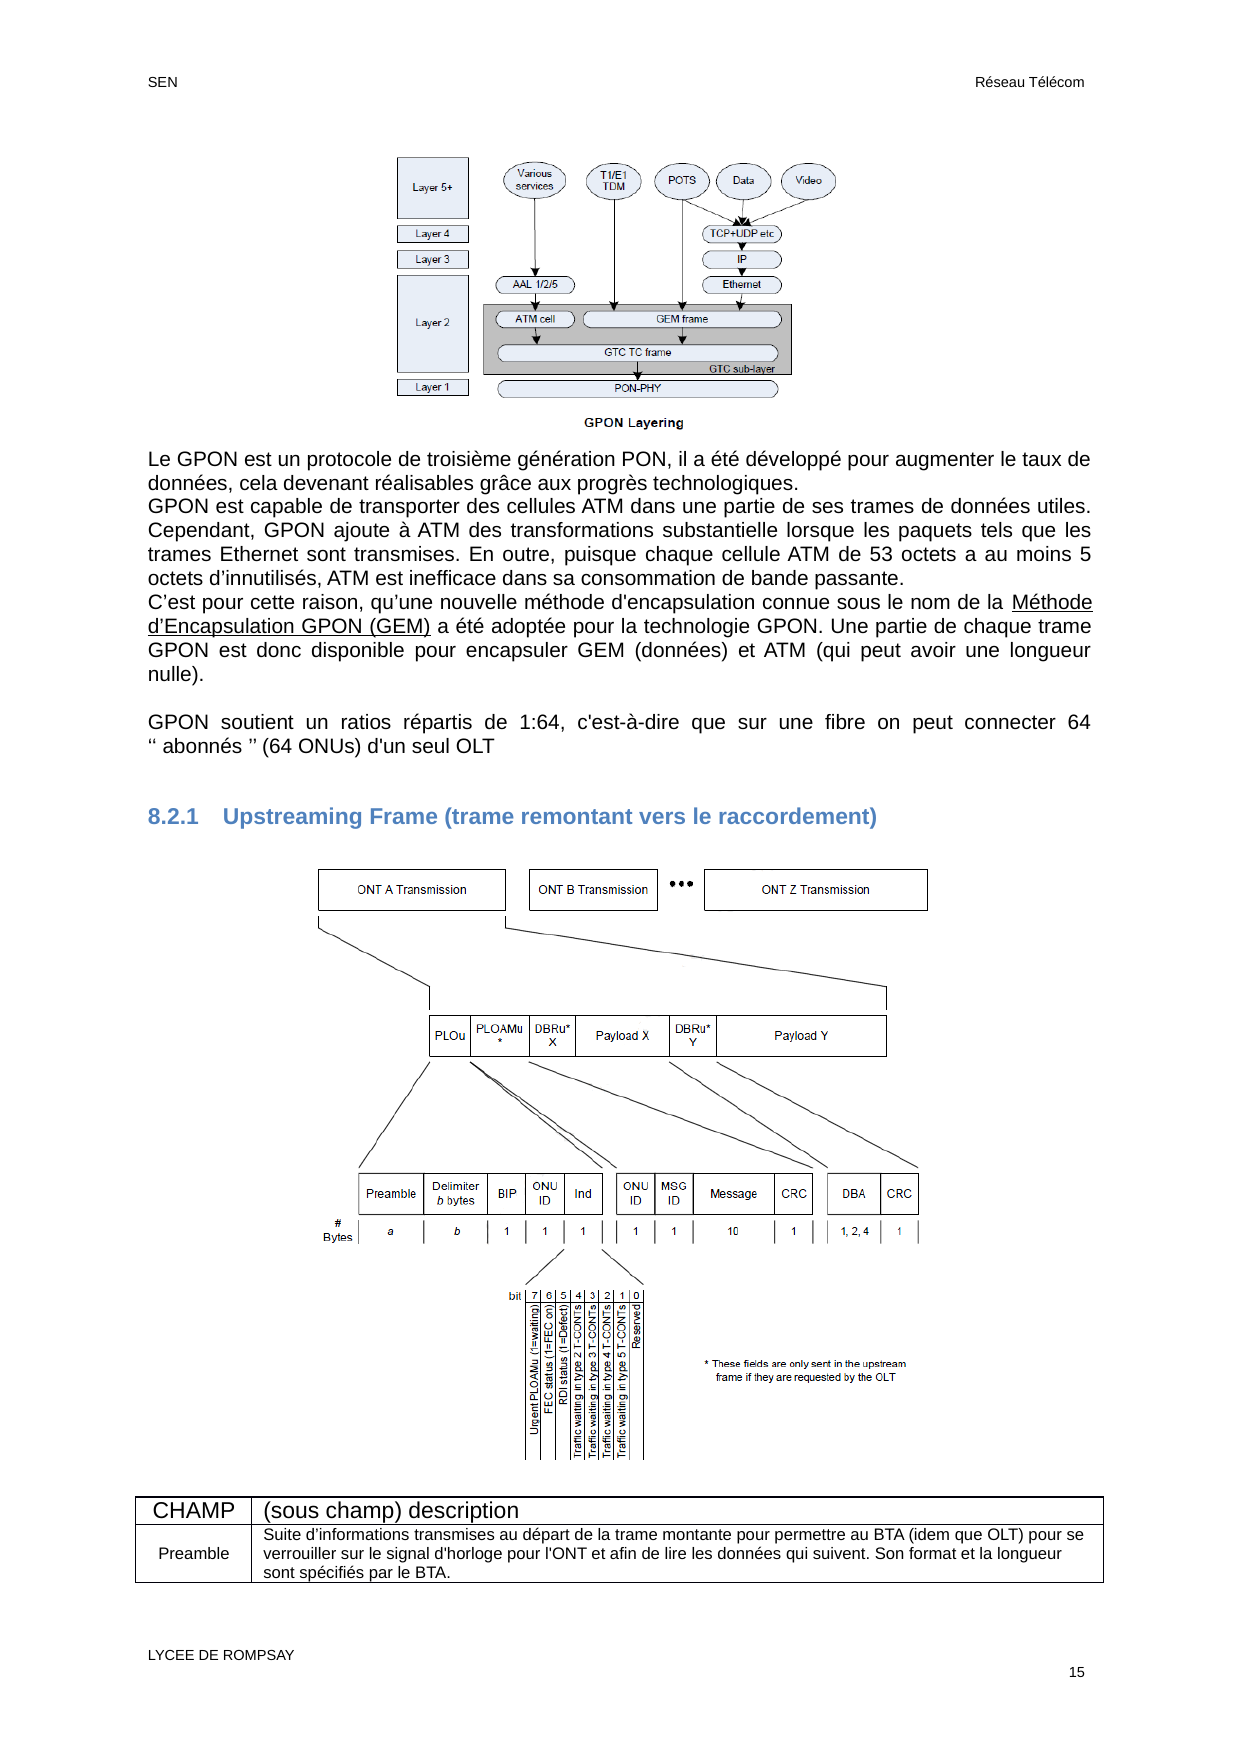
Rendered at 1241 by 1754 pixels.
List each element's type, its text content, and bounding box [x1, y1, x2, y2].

table_header CHAMP [136, 1498, 251, 1524]
table_cell Preamble [136, 1525, 251, 1582]
picture [304, 863, 936, 1493]
table_header (sous champ) description [252, 1498, 1103, 1524]
subtitle Upstreaming Frame (trame remontant vers le raccordement) [148, 803, 1093, 829]
text GPON soutient un ratios répartis de 1:64, c'est-à-dire que sur une fibre on peut connecter 64 ‘‘ abonnés ’’ (64 ONUs) d'un seul OLT [148, 710, 1093, 758]
text Le GPON est un protocole de troisième génération PON, il a été développé pour augmenter le taux de données, cela devenant réalisables grâce aux progrès technologiques. [148, 446, 1093, 494]
text GPON est capable de transporter des cellules ATM dans une partie de ses trames de données utiles. Cependant, GPON ajoute à ATM des transformations substantielle lorsque les paquets tels que les trames Ethernet sont transmises. En outre, puisque chaque cellule ATM de 53 octets a au moins 5 octets d’innutilisés, ATM est inefficace dans sa consommation de bande passante. [148, 494, 1093, 590]
table_cell Suite d’informations transmises au départ de la trame montante pour permettre au BTA (idem que OLT) pour se verrouiller sur le signal d'horloge pour l'ONT et afin de lire les données qui suivent. Son format et la longueur sont spécifiés par le BTA. [252, 1525, 1103, 1582]
text C’est pour cette raison, qu’une nouvelle méthode d'encapsulation connue sous le nom de la Méthode d’Encapsulation GPON (GEM) a été adoptée pour la technologie GPON. Une partie de chaque trame GPON est donc disponible pour encapsuler GEM (données) et ATM (qui peut avoir une longueur nulle). [148, 590, 1093, 686]
